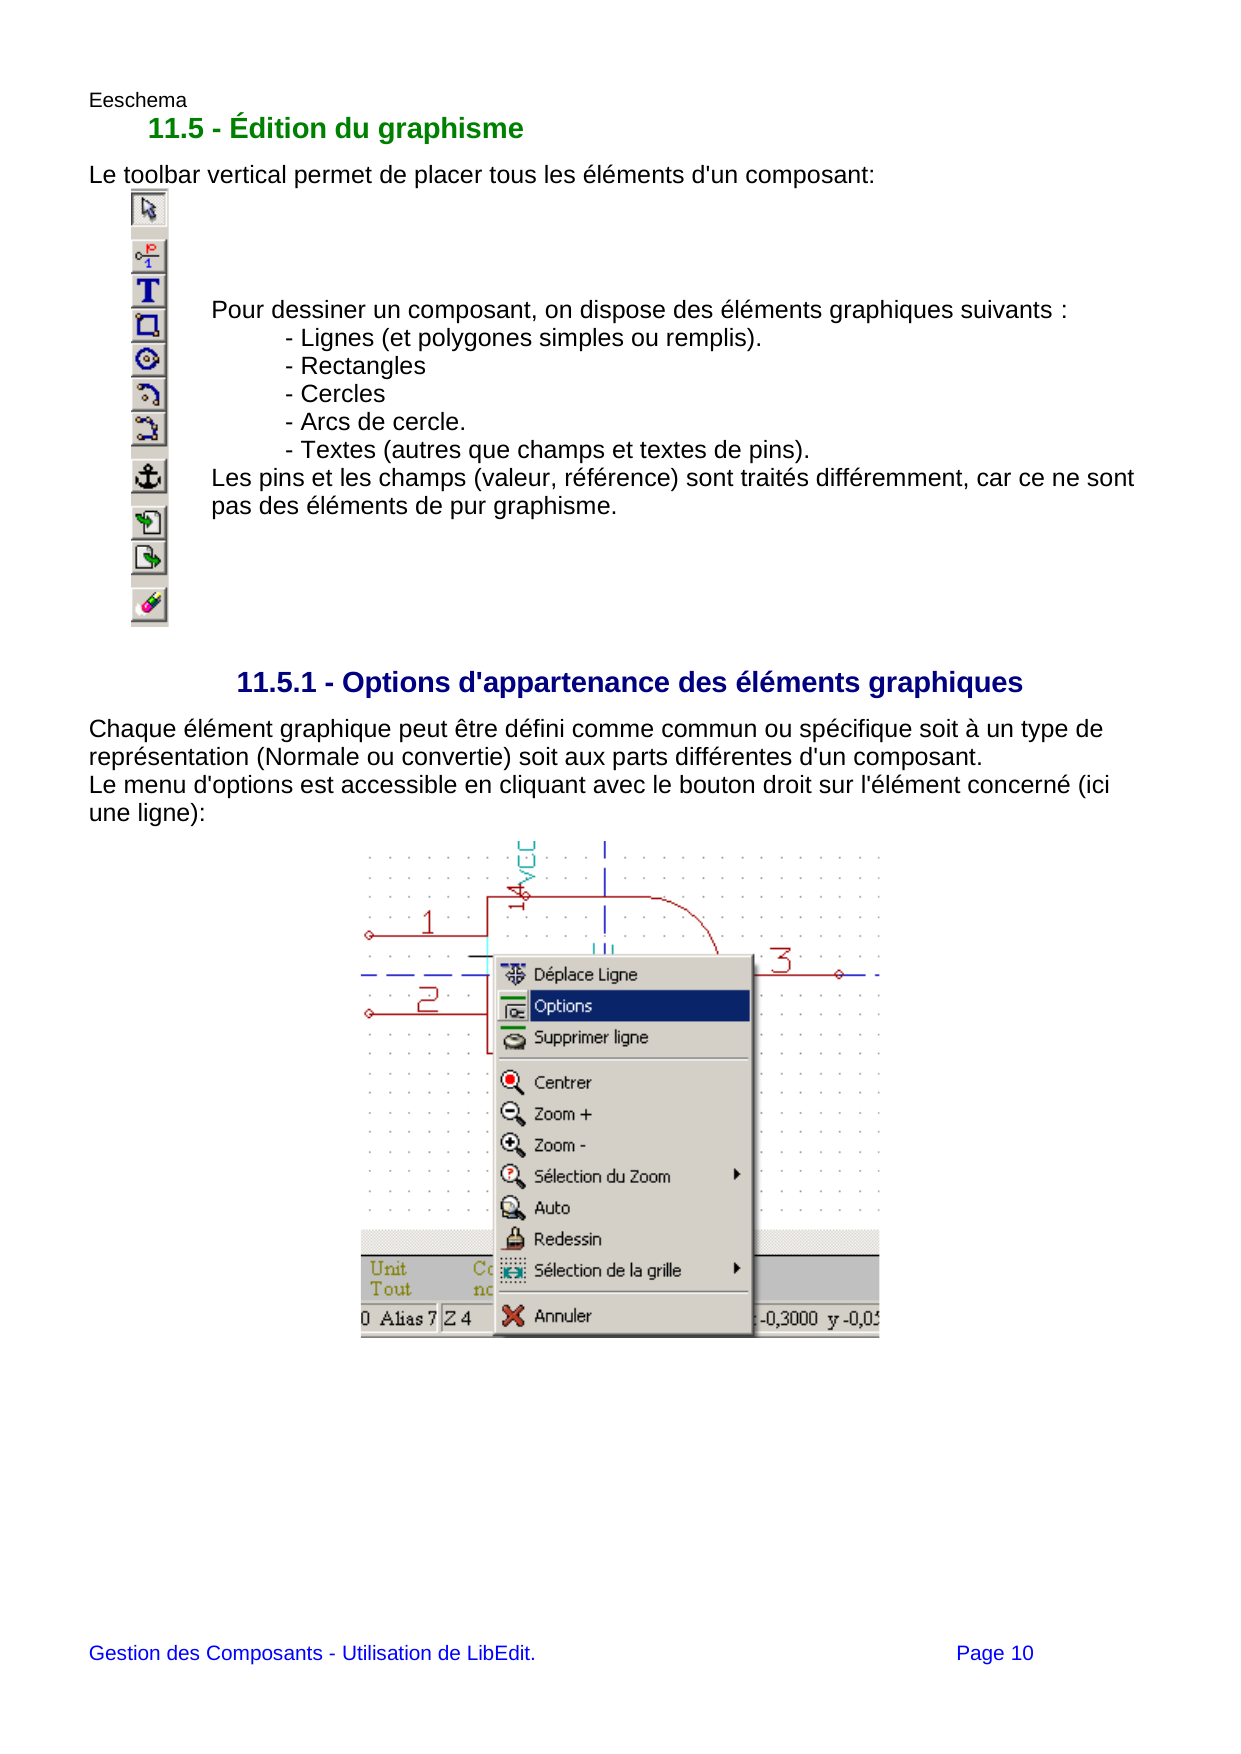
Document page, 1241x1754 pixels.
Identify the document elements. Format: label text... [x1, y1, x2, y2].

picture [360, 841, 880, 1338]
table_header [169, 189, 211, 626]
picture [131, 188, 169, 627]
subtitle Édition du graphisme [148, 112, 1152, 144]
subtitle Options d'appartenance des éléments graphiques [163, 666, 1152, 699]
text Le menu d'options est accessible en cliquant avec le bouton droit sur l'élément concerné (ici une ligne): [88, 771, 1152, 827]
text Le toolbar vertical permet de placer tous les éléments d'un composant: [88, 161, 1152, 189]
table_header [89, 189, 131, 626]
table_header Pour dessiner un composant, on dispose des éléments graphiques suivants : - Lignes (et polygones simples ou remplis). - Rectangles - Cercles - Arcs de cercle. - Textes (autres que champs et textes de pins). Les pins et les champs (valeur, référence) sont traités différemment, car ce ne sont pas des éléments de pur graphisme. [211, 189, 1152, 626]
text Chaque élément graphique peut être défini comme commun ou spécifique soit à un type de représentation (Normale ou convertie) soit aux parts différentes d'un composant. [88, 715, 1152, 771]
